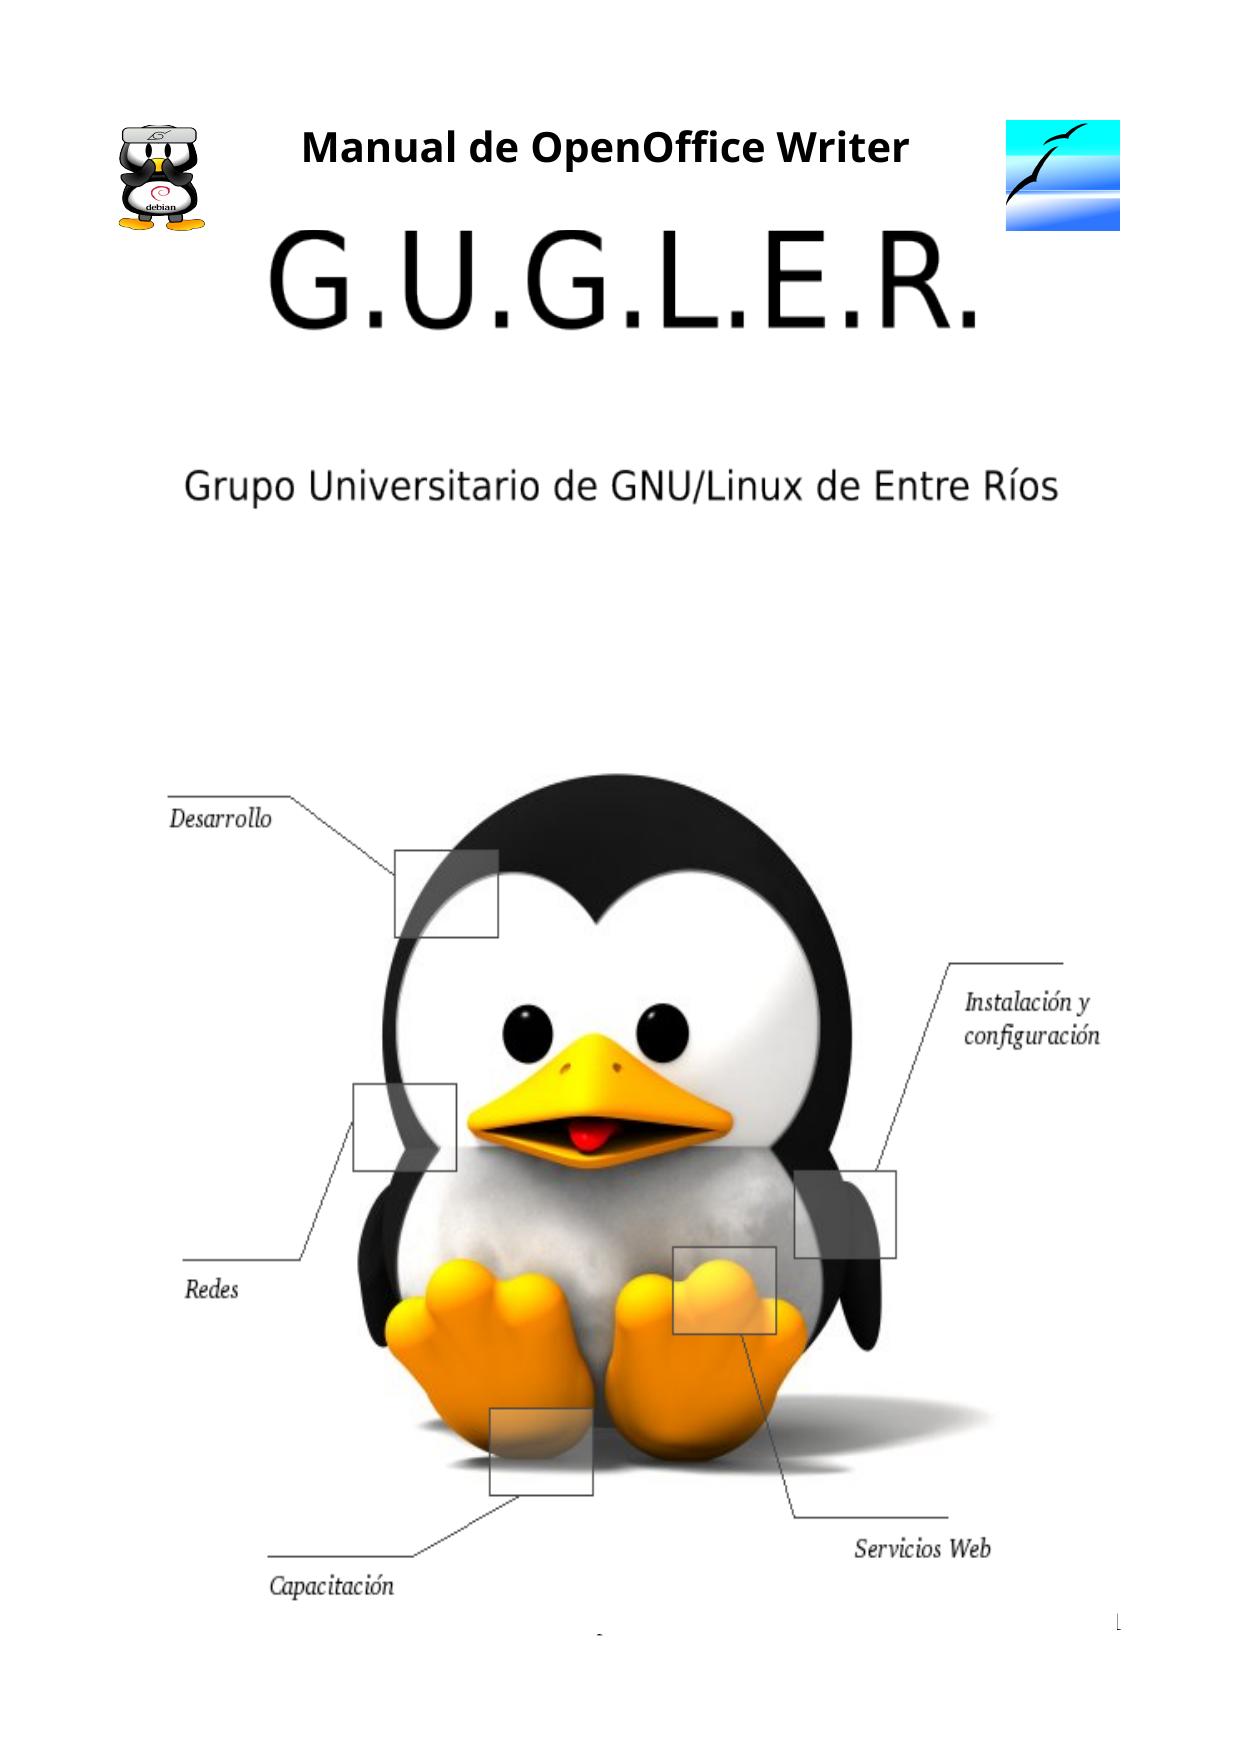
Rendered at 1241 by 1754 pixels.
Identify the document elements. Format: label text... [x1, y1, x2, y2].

text Manual de OpenOffice Writer [118, 118, 1122, 175]
picture [118, 120, 1120, 1634]
